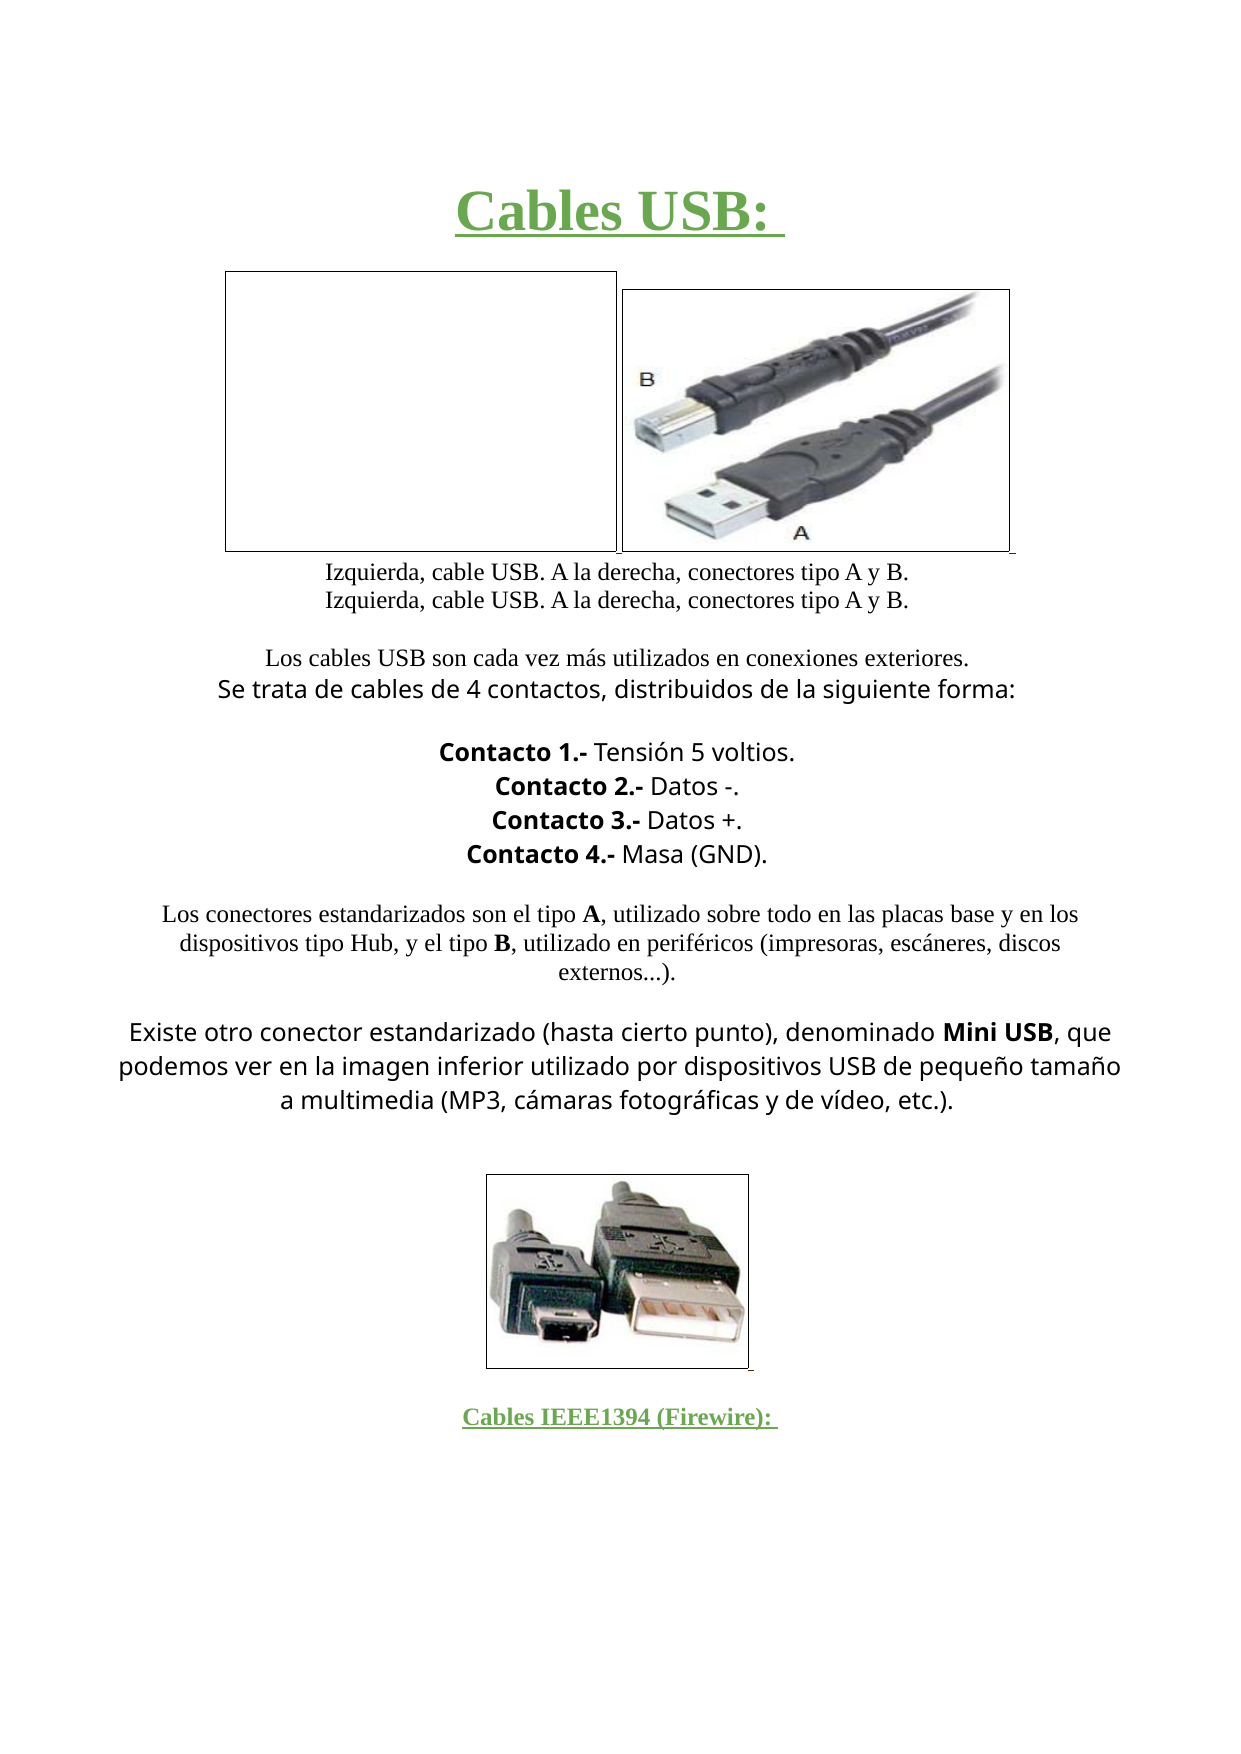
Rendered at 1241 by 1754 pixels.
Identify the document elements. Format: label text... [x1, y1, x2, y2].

text Cables USB: Izquierda, cable USB. A la derecha, conectores tipo A y B. Izquierda, cable USB. A la derecha, conectores tipo A y B. Los cables USB son cada vez más utilizados en conexiones exteriores. [118, 176, 1122, 672]
text Cables IEEE1394 (Firewire): [118, 1402, 1122, 1460]
text Se trata de cables de 4 contactos, distribuidos de la siguiente forma: Contacto 1.- Tensión 5 voltios. Contacto 2.- Datos -. Contacto 3.- Datos +. Contacto 4.- Masa (GND). [118, 672, 1122, 899]
text Existe otro conector estandarizado (hasta cierto punto), denominado Mini USB, que podemos ver en la imagen inferior utilizado por dispositivos USB de pequeño tamaño a multimedia (MP3, cámaras fotográficas y de vídeo, etc.). [118, 1014, 1122, 1373]
picture [623, 290, 1009, 551]
picture [487, 1175, 748, 1368]
text Los conectores estandarizados son el tipo A, utilizado sobre todo en las placas base y en los dispositivos tipo Hub, y el tipo B, utilizado en periféricos (impresoras, escáneres, discos externos...). [118, 899, 1122, 986]
